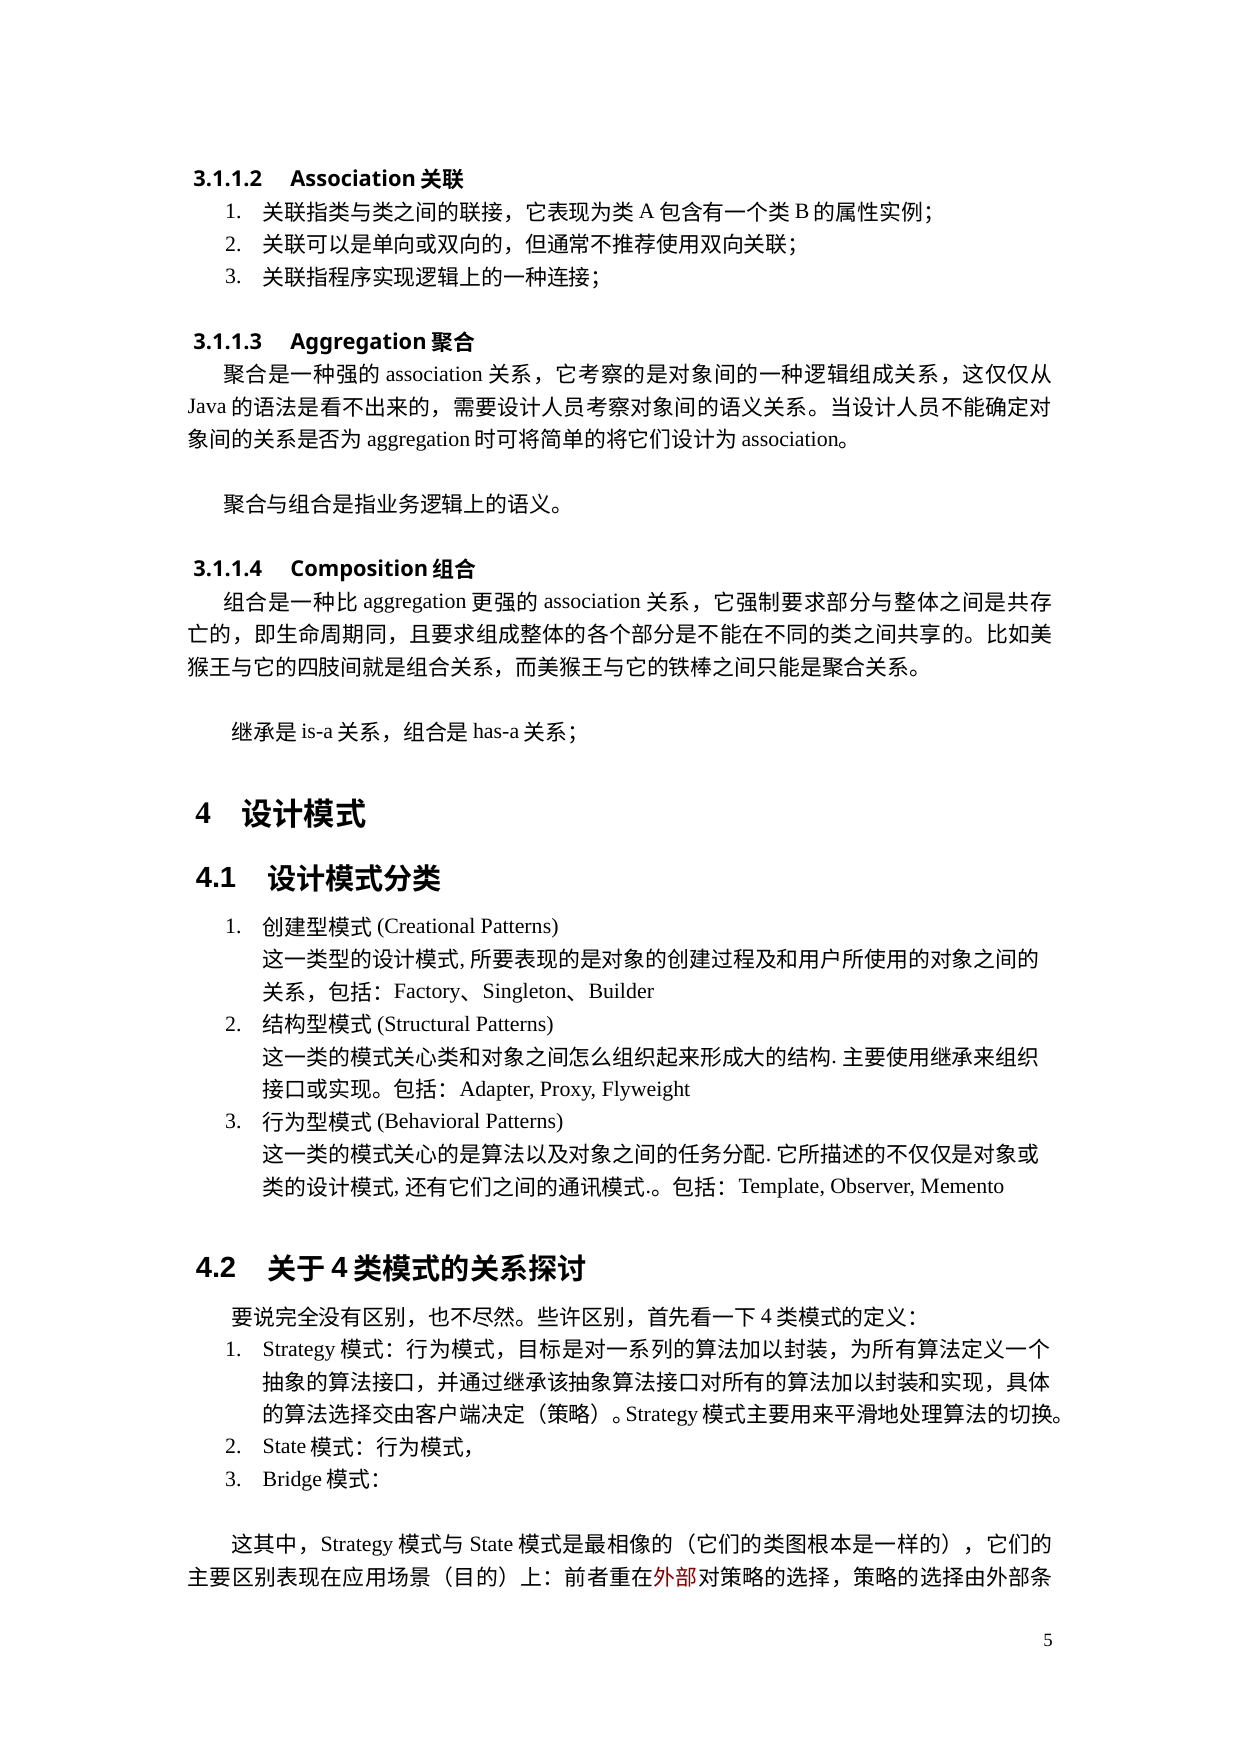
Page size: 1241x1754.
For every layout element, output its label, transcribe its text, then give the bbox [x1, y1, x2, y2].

subtitle Association关联 [187, 162, 1053, 194]
subtitle 设计模式分类 [187, 844, 1053, 909]
list 创建型模式 (Creational Patterns) 这一类型的设计模式, 所要表现的是对象的创建过程及和用户所使用的对象之间的关系，包括：Factory、Singleton、Builder [225, 909, 1053, 1007]
text 聚合与组合是指业务逻辑上的语义。 [187, 487, 1053, 519]
list 行为型模式 (Behavioral Patterns) 这一类的模式关心的是算法以及对象之间的任务分配. 它所描述的不仅仅是对象或类的设计模式, 还有它们之间的通讯模式.。包括：Template, Observer, Memento [225, 1104, 1053, 1202]
subtitle 关于4类模式的关系探讨 [187, 1234, 1053, 1299]
subtitle 设计模式 [187, 779, 1053, 844]
list 结构型模式 (Structural Patterns) 这一类的模式关心类和对象之间怎么组织起来形成大的结构. 主要使用继承来组织接口或实现。包括：Adapter, Proxy, Flyweight [225, 1007, 1053, 1104]
text 要说完全没有区别，也不尽然。些许区别，首先看一下4类模式的定义： [187, 1299, 1053, 1332]
text 这其中，Strategy模式与State模式是最相像的（它们的类图根本是一样的），它们的主要区别表现在应用场景（目的）上：前者重在外部对策略的选择，策略的选择由外部条 [187, 1527, 1053, 1592]
list Strategy模式：行为模式，目标是对一系列的算法加以封装，为所有算法定义一个抽象的算法接口，并通过继承该抽象算法接口对所有的算法加以封装和实现，具体的算法选择交由客户端决定（策略）。Strategy模式主要用来平滑地处理算法的切换。 [225, 1332, 1053, 1429]
text 聚合是一种强的association关系，它考察的是对象间的一种逻辑组成关系，这仅仅从Java的语法是看不出来的，需要设计人员考察对象间的语义关系。当设计人员不能确定对象间的关系是否为aggregation时可将简单的将它们设计为association。 [187, 357, 1053, 454]
subtitle Aggregation聚合 [187, 324, 1053, 357]
list 关联指类与类之间的联接，它表现为类A包含有一个类B的属性实例； [225, 194, 1053, 227]
subtitle Composition组合 [187, 552, 1053, 584]
list 关联可以是单向或双向的，但通常不推荐使用双向关联； [225, 227, 1053, 259]
list State模式：行为模式， [225, 1429, 1053, 1462]
text 组合是一种比aggregation更强的association关系，它强制要求部分与整体之间是共存亡的，即生命周期同，且要求组成整体的各个部分是不能在不同的类之间共享的。比如美猴王与它的四肢间就是组合关系，而美猴王与它的铁棒之间只能是聚合关系。 [187, 584, 1053, 682]
list 关联指程序实现逻辑上的一种连接； [225, 259, 1053, 292]
text 继承是is-a关系，组合是has-a关系； [187, 714, 1053, 747]
list Bridge模式： [225, 1462, 1053, 1494]
